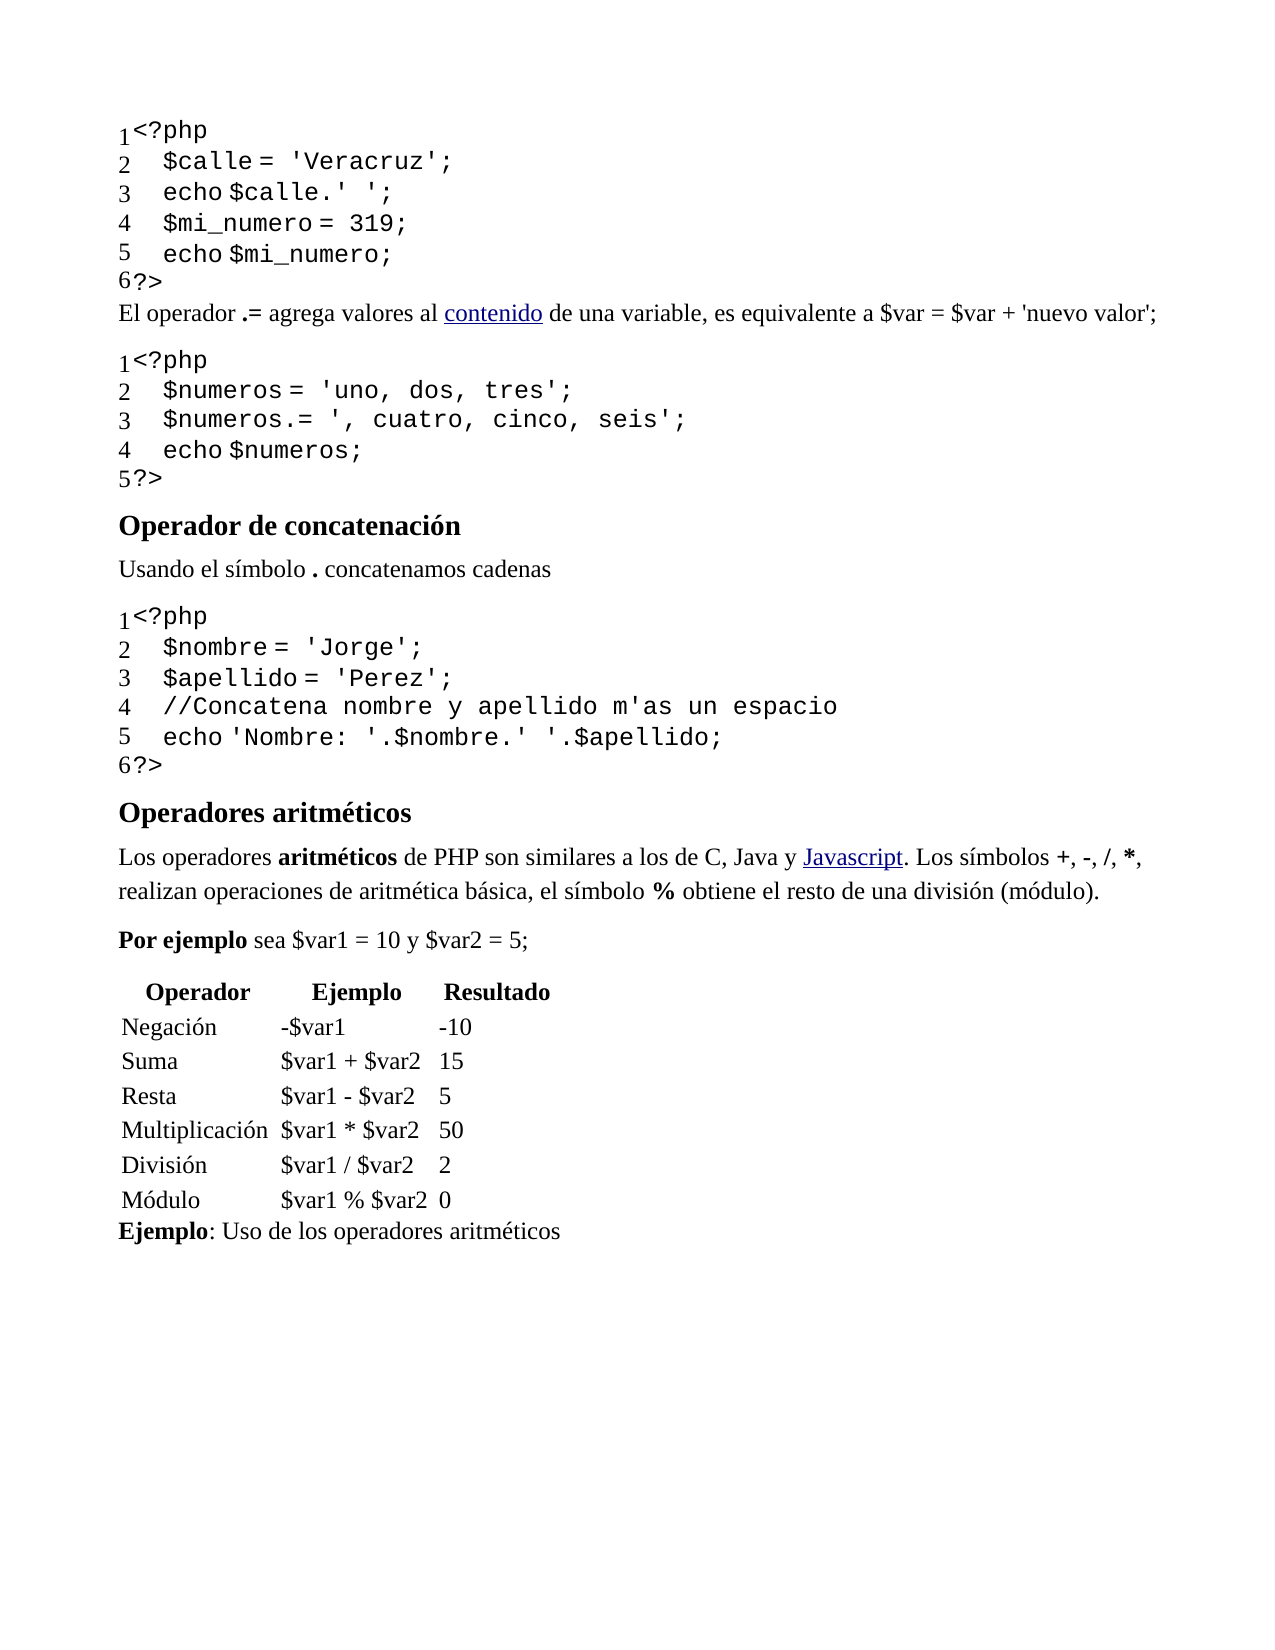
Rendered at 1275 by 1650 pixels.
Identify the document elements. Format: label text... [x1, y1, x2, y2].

table_cell $var1 / $var2 [278, 1147, 436, 1182]
text Usando el símbolo . concatenamos cadenas [118, 554, 1157, 583]
table_cell 0 [436, 1182, 558, 1216]
table_cell Multiplicación [118, 1113, 278, 1147]
table_header Ejemplo [278, 974, 436, 1009]
subtitle Operadores aritméticos [118, 796, 1157, 829]
table_cell 15 [436, 1044, 558, 1078]
table_cell Suma [118, 1044, 278, 1078]
table_header 1 2 3 4 5 6 [118, 118, 133, 298]
table_header Operador [118, 974, 278, 1009]
table_header 1 2 3 4 5 [118, 347, 133, 494]
table_header <?php $calle = 'Veracruz'; echo $calle.' '; $mi_numero = 319; echo $mi_numero; ?> [133, 118, 459, 298]
table_cell 50 [436, 1113, 558, 1147]
table_cell -10 [436, 1009, 558, 1043]
table_header Resultado [436, 974, 558, 1009]
text El operador .= agrega valores al contenido de una variable, es equivalente a $var = $var + 'nuevo valor'; [118, 298, 1157, 327]
table_cell $var1 % $var2 [278, 1182, 436, 1216]
subtitle Operador de concatenación [118, 508, 1157, 542]
table_cell $var1 * $var2 [278, 1113, 436, 1147]
table_header <?php $nombre = 'Jorge'; $apellido = 'Perez'; //Concatena nombre y apellido m'as un espacio echo 'Nombre: '.$nombre.' '.$apellido; ?> [133, 604, 849, 781]
table_cell Resta [118, 1078, 278, 1113]
text Ejemplo: Uso de los operadores aritméticos [118, 1216, 1157, 1245]
table_cell $var1 + $var2 [278, 1044, 436, 1078]
table_cell Módulo [118, 1182, 278, 1216]
table_cell 2 [436, 1147, 558, 1182]
text Los operadores aritméticos de PHP son similares a los de C, Java y Javascript. Los símbolos +, -, /, *, realizan operaciones de aritmética básica, el símbolo % obtiene el resto de una división (módulo). [118, 842, 1157, 905]
text Por ejemplo sea $var1 = 10 y $var2 = 5; [118, 925, 1157, 954]
table_cell Negación [118, 1009, 278, 1043]
table_cell -$var1 [278, 1009, 436, 1043]
table_cell $var1 - $var2 [278, 1078, 436, 1113]
table_cell 5 [436, 1078, 558, 1113]
table_header 1 2 3 4 5 6 [118, 604, 133, 781]
table_header <?php $numeros = 'uno, dos, tres'; $numeros.= ', cuatro, cinco, seis'; echo $numeros; ?> [133, 347, 696, 494]
table_cell División [118, 1147, 278, 1182]
